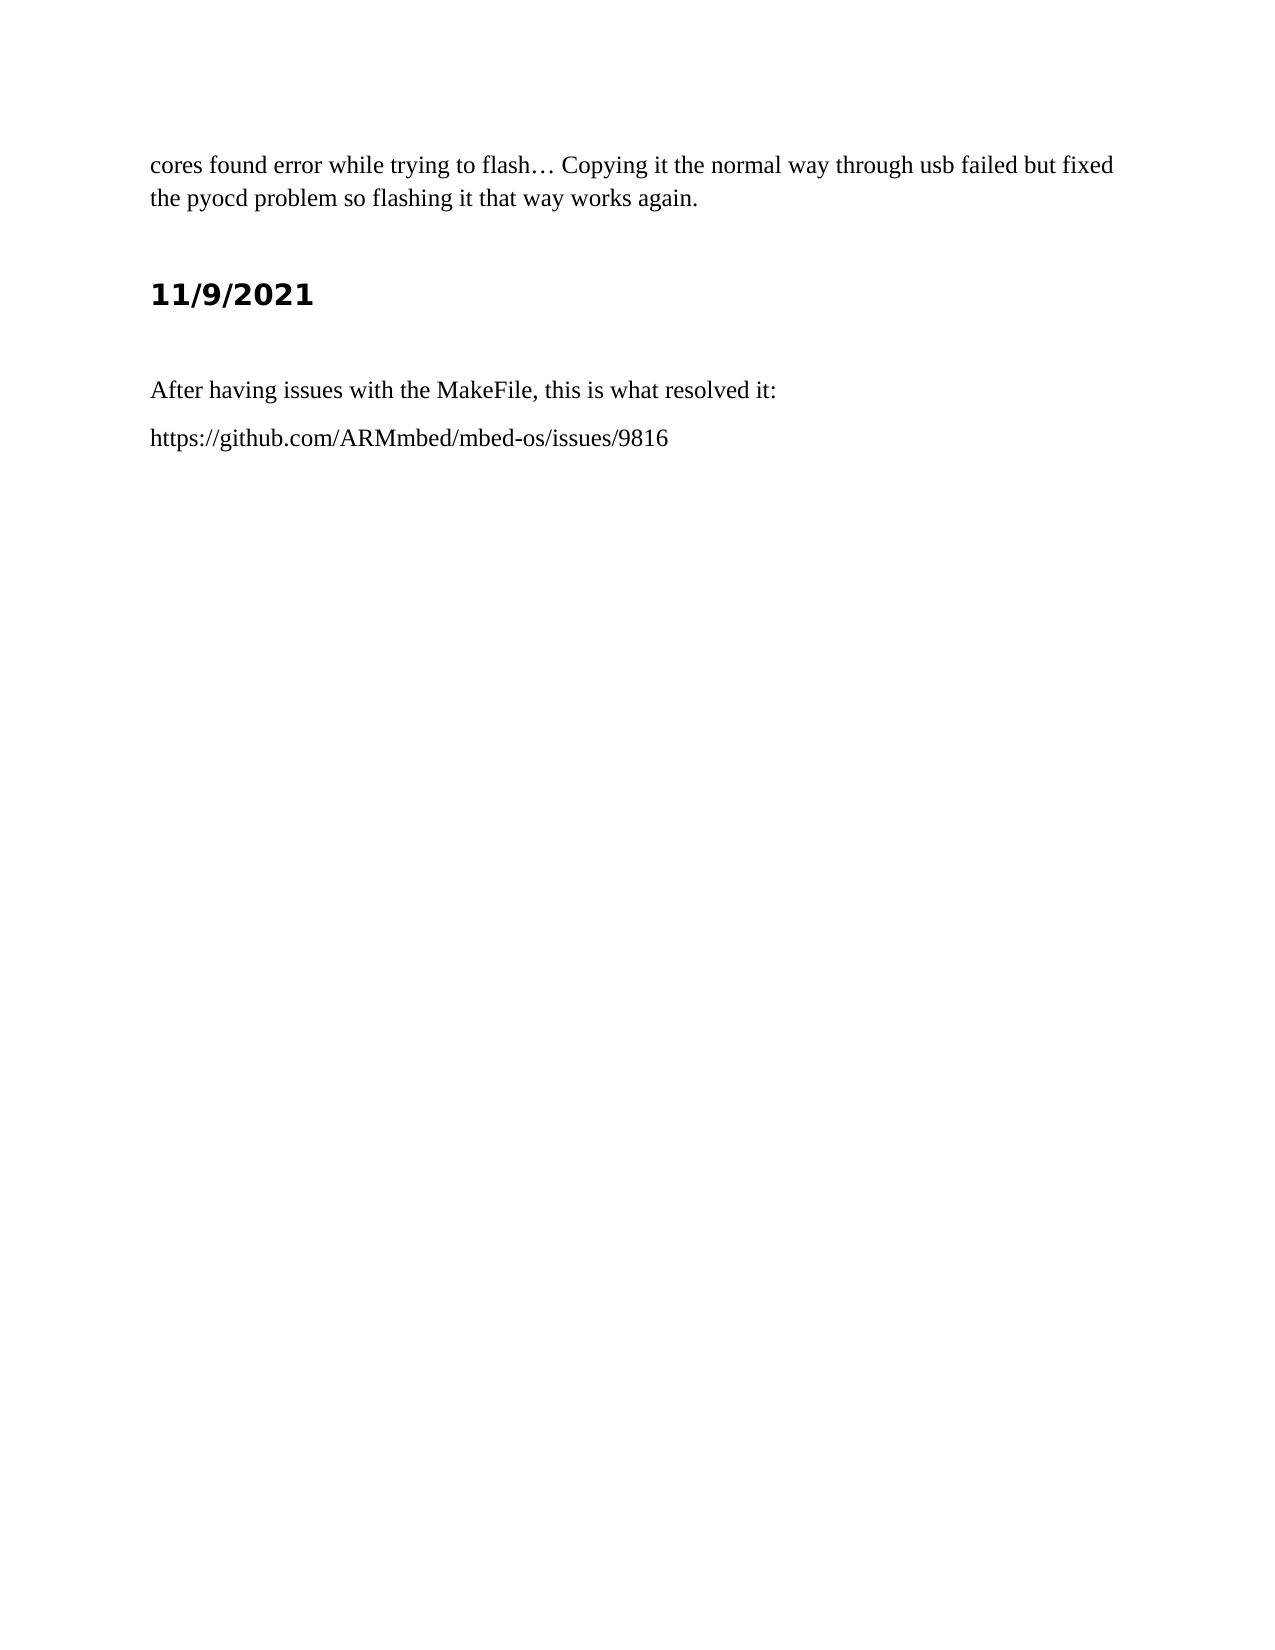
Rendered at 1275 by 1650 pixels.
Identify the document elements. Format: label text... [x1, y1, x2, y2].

text cores found error while trying to flash… Copying it the normal way through usb failed but fixed the pyocd problem so flashing it that way works again. [150, 150, 1125, 212]
text After having issues with the MakeFile, this is what resolved it: [150, 375, 1125, 404]
subtitle 11/9/2021 [150, 278, 1125, 312]
text https://github.com/ARMmbed/mbed-os/issues/9816 [150, 423, 1125, 452]
